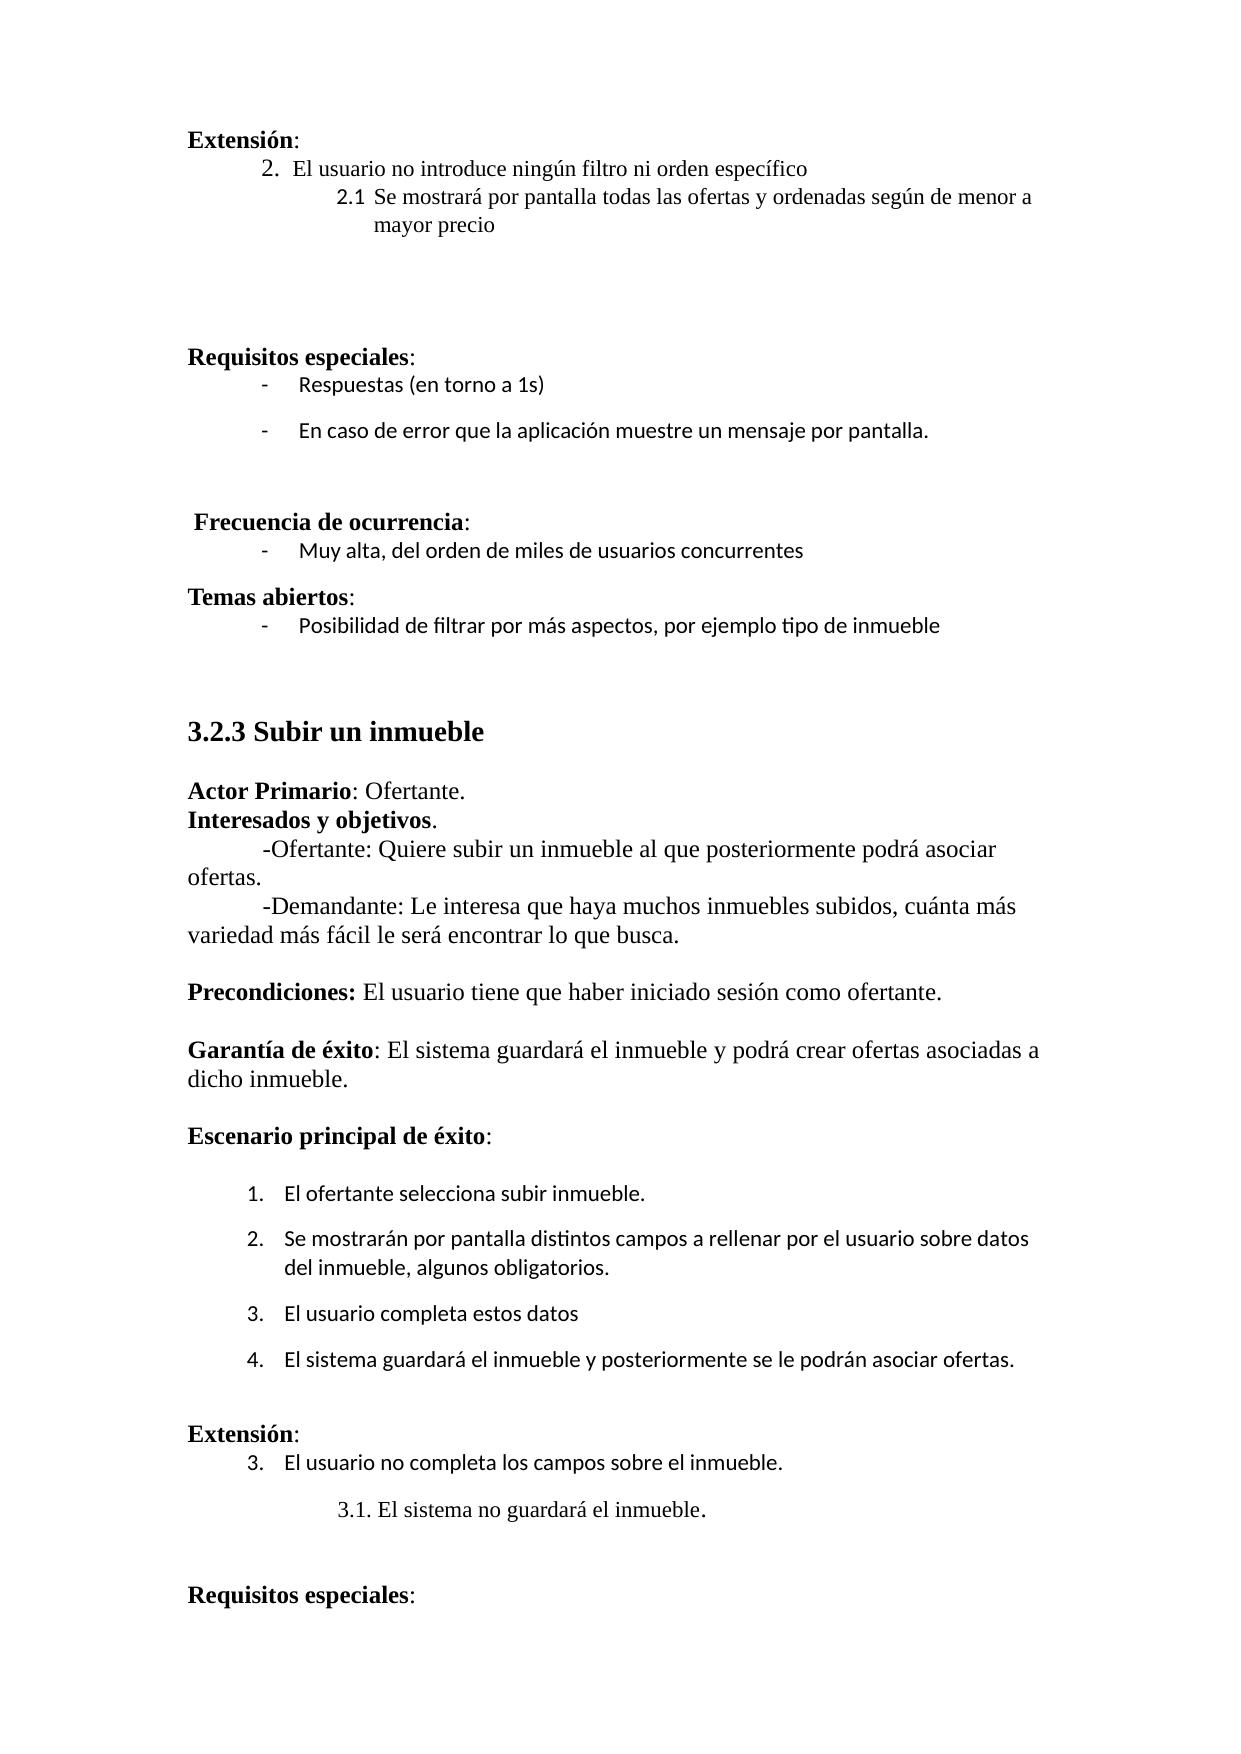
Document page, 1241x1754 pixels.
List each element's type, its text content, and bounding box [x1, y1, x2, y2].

text 3.2.3 Subir un inmueble [187, 714, 1053, 747]
text Garantía de éxito: El sistema guardará el inmueble y podrá crear ofertas asociadas a dicho inmueble. [187, 1035, 1053, 1092]
text Frecuencia de ocurrencia: [187, 507, 1053, 536]
text Precondiciones: El usuario tiene que haber iniciado sesión como ofertante. [187, 977, 1053, 1006]
text Interesados y objetivos. [187, 805, 1053, 834]
list El usuario no completa los campos sobre el inmueble. [247, 1448, 1053, 1476]
list Respuestas (en torno a 1s) [261, 370, 1053, 398]
text 2. El usuario no introduce ningún filtro ni orden específico [261, 153, 1053, 182]
list En caso de error que la aplicación muestre un mensaje por pantalla. [261, 416, 1053, 444]
list El ofertante selecciona subir inmueble. [247, 1179, 1053, 1207]
text Escenario principal de éxito: [187, 1121, 1053, 1150]
list El sistema guardará el inmueble y posteriormente se le podrán asociar ofertas. [247, 1345, 1053, 1373]
text 3.1. El sistema no guardará el inmueble. [337, 1494, 1053, 1523]
text Actor Primario: Ofertante. [187, 776, 1053, 805]
text Extensión: [187, 1419, 1053, 1448]
list Se mostrarán por pantalla distintos campos a rellenar por el usuario sobre datos del inmueble, algunos obligatorios. [247, 1224, 1053, 1282]
text -Ofertante: Quiere subir un inmueble al que posteriormente podrá asociar ofertas. [187, 834, 1053, 891]
text Temas abiertos: [187, 582, 1053, 611]
text Extensión: [187, 125, 1053, 153]
list Se mostrará por pantalla todas las ofertas y ordenadas según de menor a mayor precio [336, 182, 1053, 238]
text Requisitos especiales: [187, 342, 1053, 370]
text Requisitos especiales: [187, 1580, 1053, 1609]
list Posibilidad de filtrar por más aspectos, por ejemplo tipo de inmueble [261, 611, 1053, 639]
text -Demandante: Le interesa que haya muchos inmuebles subidos, cuánta más variedad más fácil le será encontrar lo que busca. [187, 891, 1053, 949]
list Muy alta, del orden de miles de usuarios concurrentes [261, 536, 1053, 564]
list El usuario completa estos datos [247, 1299, 1053, 1327]
